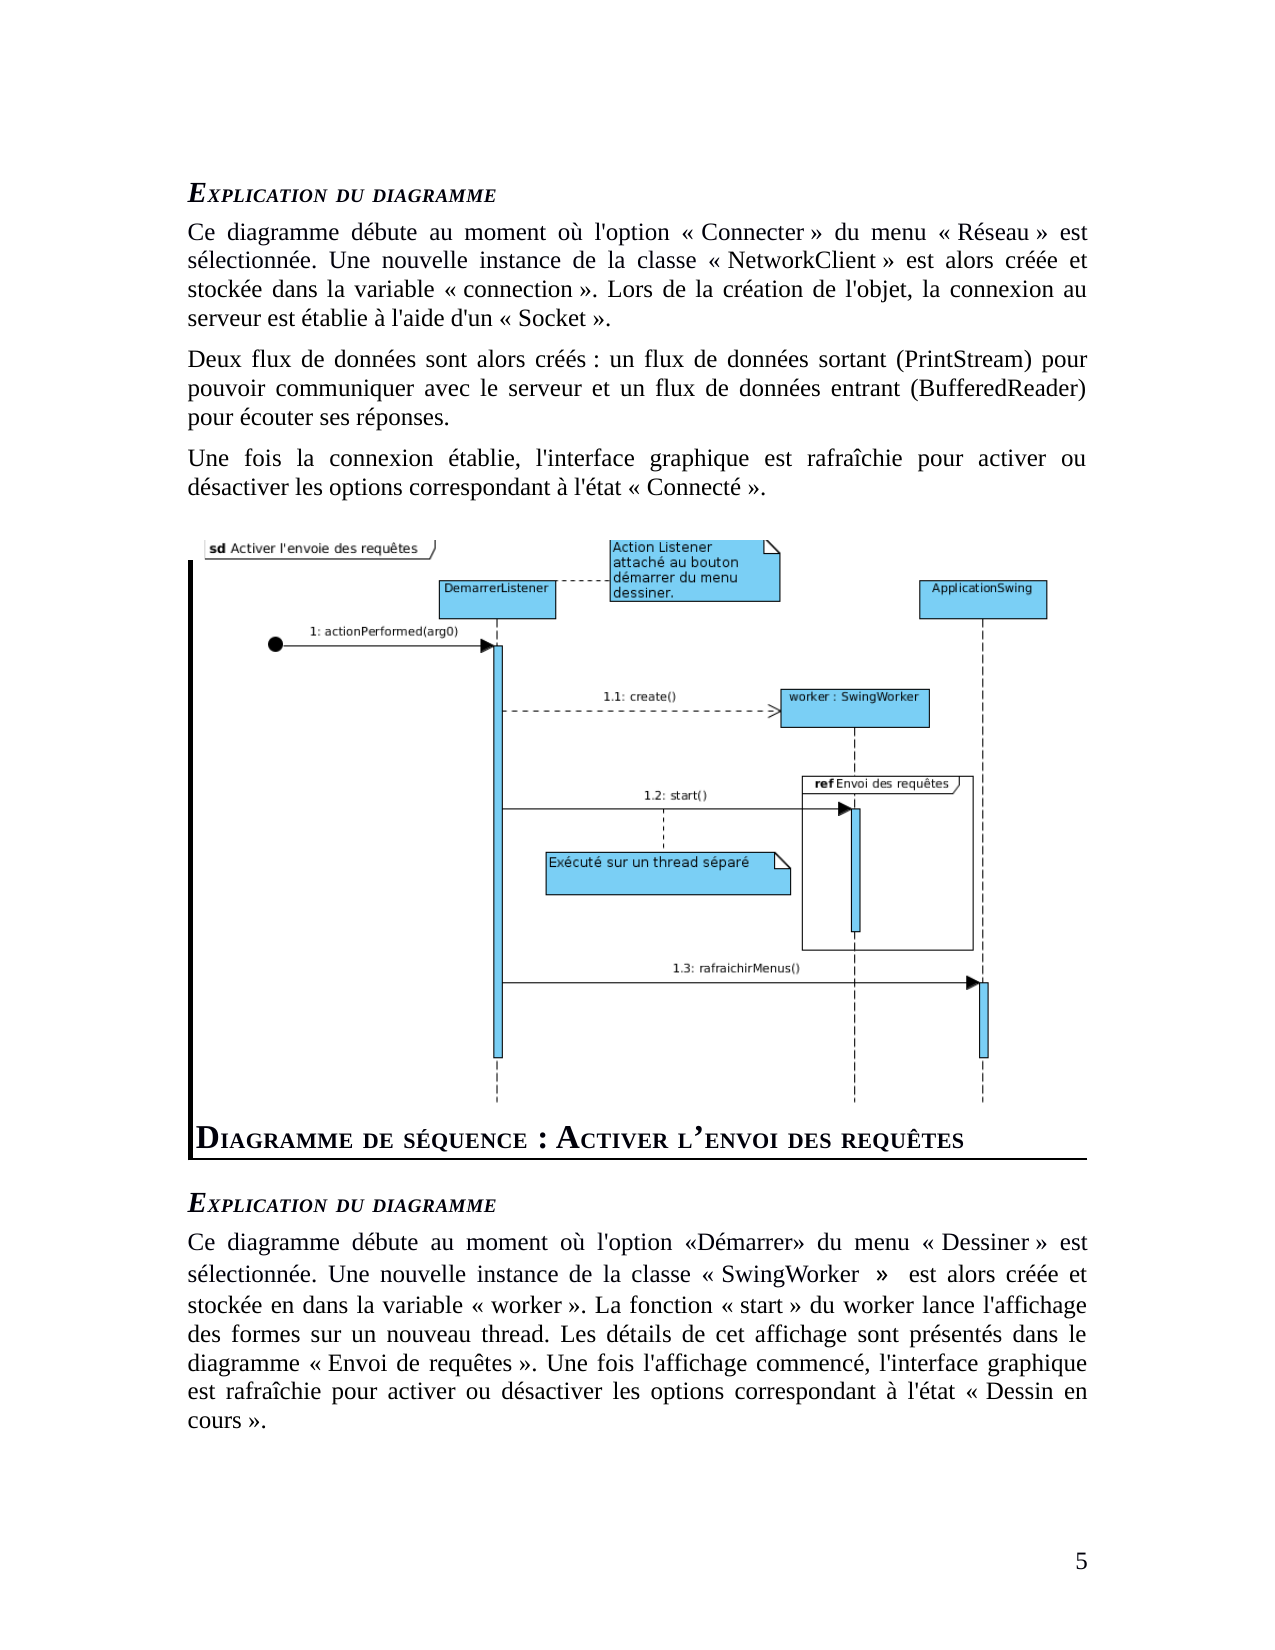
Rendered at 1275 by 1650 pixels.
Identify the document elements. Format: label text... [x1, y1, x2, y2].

text Ce diagramme débute au moment où l'option «Démarrer» du menu « Dessiner » est sélectionnée. Une nouvelle instance de la classe « SwingWorker » est alors créée et stockée en dans la variable « worker ». La fonction « start » du worker lance l'affichage des formes sur un nouveau thread. Les détails de cet affichage sont présentés dans le diagramme « Envoi de requêtes ». Une fois l'affichage commencé, l'interface graphique est rafraîchie pour activer ou désactiver les options correspondant à l'état « Dessin en cours ». [187, 1227, 1087, 1434]
text Deux flux de données sont alors créés : un flux de données sortant (PrintStream) pour pouvoir communiquer avec le serveur et un flux de données entrant (BufferedReader) pour écouter ses réponses. [187, 344, 1087, 431]
subtitle Explication du diagramme [187, 1185, 1087, 1219]
subtitle Explication du diagramme [187, 175, 1087, 208]
picture [204, 540, 1057, 1117]
text Une fois la connexion établie, l'interface graphique est rafraîchie pour activer ou désactiver les options correspondant à l'état « Connecté ». [187, 443, 1087, 501]
text Ce diagramme débute au moment où l'option « Connecter » du menu « Réseau » est sélectionnée. Une nouvelle instance de la classe « NetworkClient » est alors créée et stockée dans la variable « connection ». Lors de la création de l'objet, la connexion au serveur est établie à l'aide d'un « Socket ». [187, 217, 1087, 332]
subtitle Diagramme de séquence : Activer l’envoi des requêtes [193, 560, 1087, 1158]
